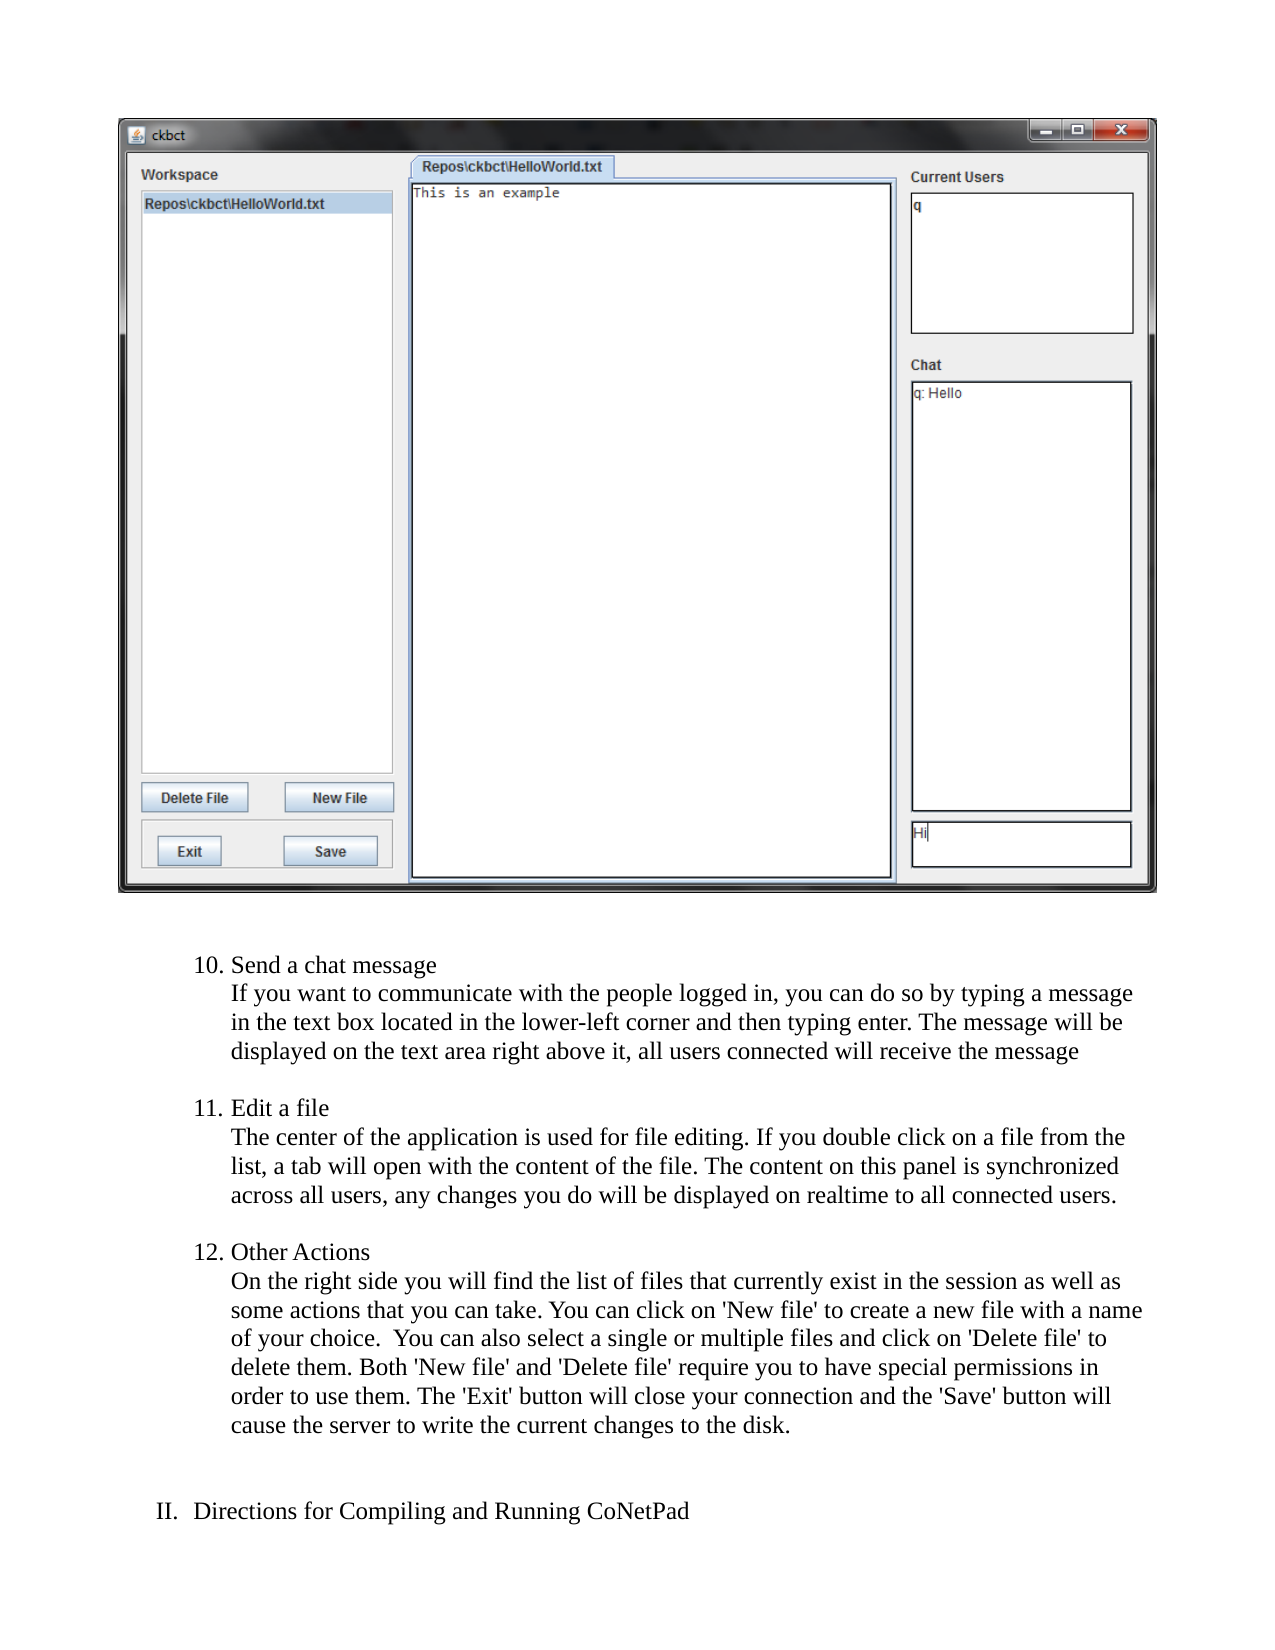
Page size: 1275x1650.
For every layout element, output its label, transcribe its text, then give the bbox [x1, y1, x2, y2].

list The center of the application is used for file editing. If you double click on a file from the list, a tab will open with the content of the file. The content on this panel is synchronized across all users, any changes you do will be displayed on realtime to all connected users. [193, 1122, 1157, 1208]
list Send a chat message [193, 950, 1157, 978]
list On the right side you will find the list of files that currently exist in the session as well as some actions that you can take. You can click on 'New file' to create a new file with a name of your choice. You can also select a single or multiple files and click on 'Delete file' to delete them. Both 'New file' and 'Delete file' require you to have special permissions in order to use them. The 'Exit' button will close your connection and the 'Save' button will cause the server to write the current changes to the disk. [193, 1266, 1157, 1438]
picture [118, 118, 1157, 893]
list Edit a file [193, 1093, 1157, 1122]
list If you want to communicate with the people logged in, you can do so by typing a message in the text box located in the lower-left corner and then typing enter. The message will be displayed on the text area right above it, all users connected will receive the message [193, 978, 1157, 1065]
list Other Actions [193, 1237, 1157, 1266]
list Directions for Compiling and Running CoNetPad [156, 1496, 1157, 1525]
